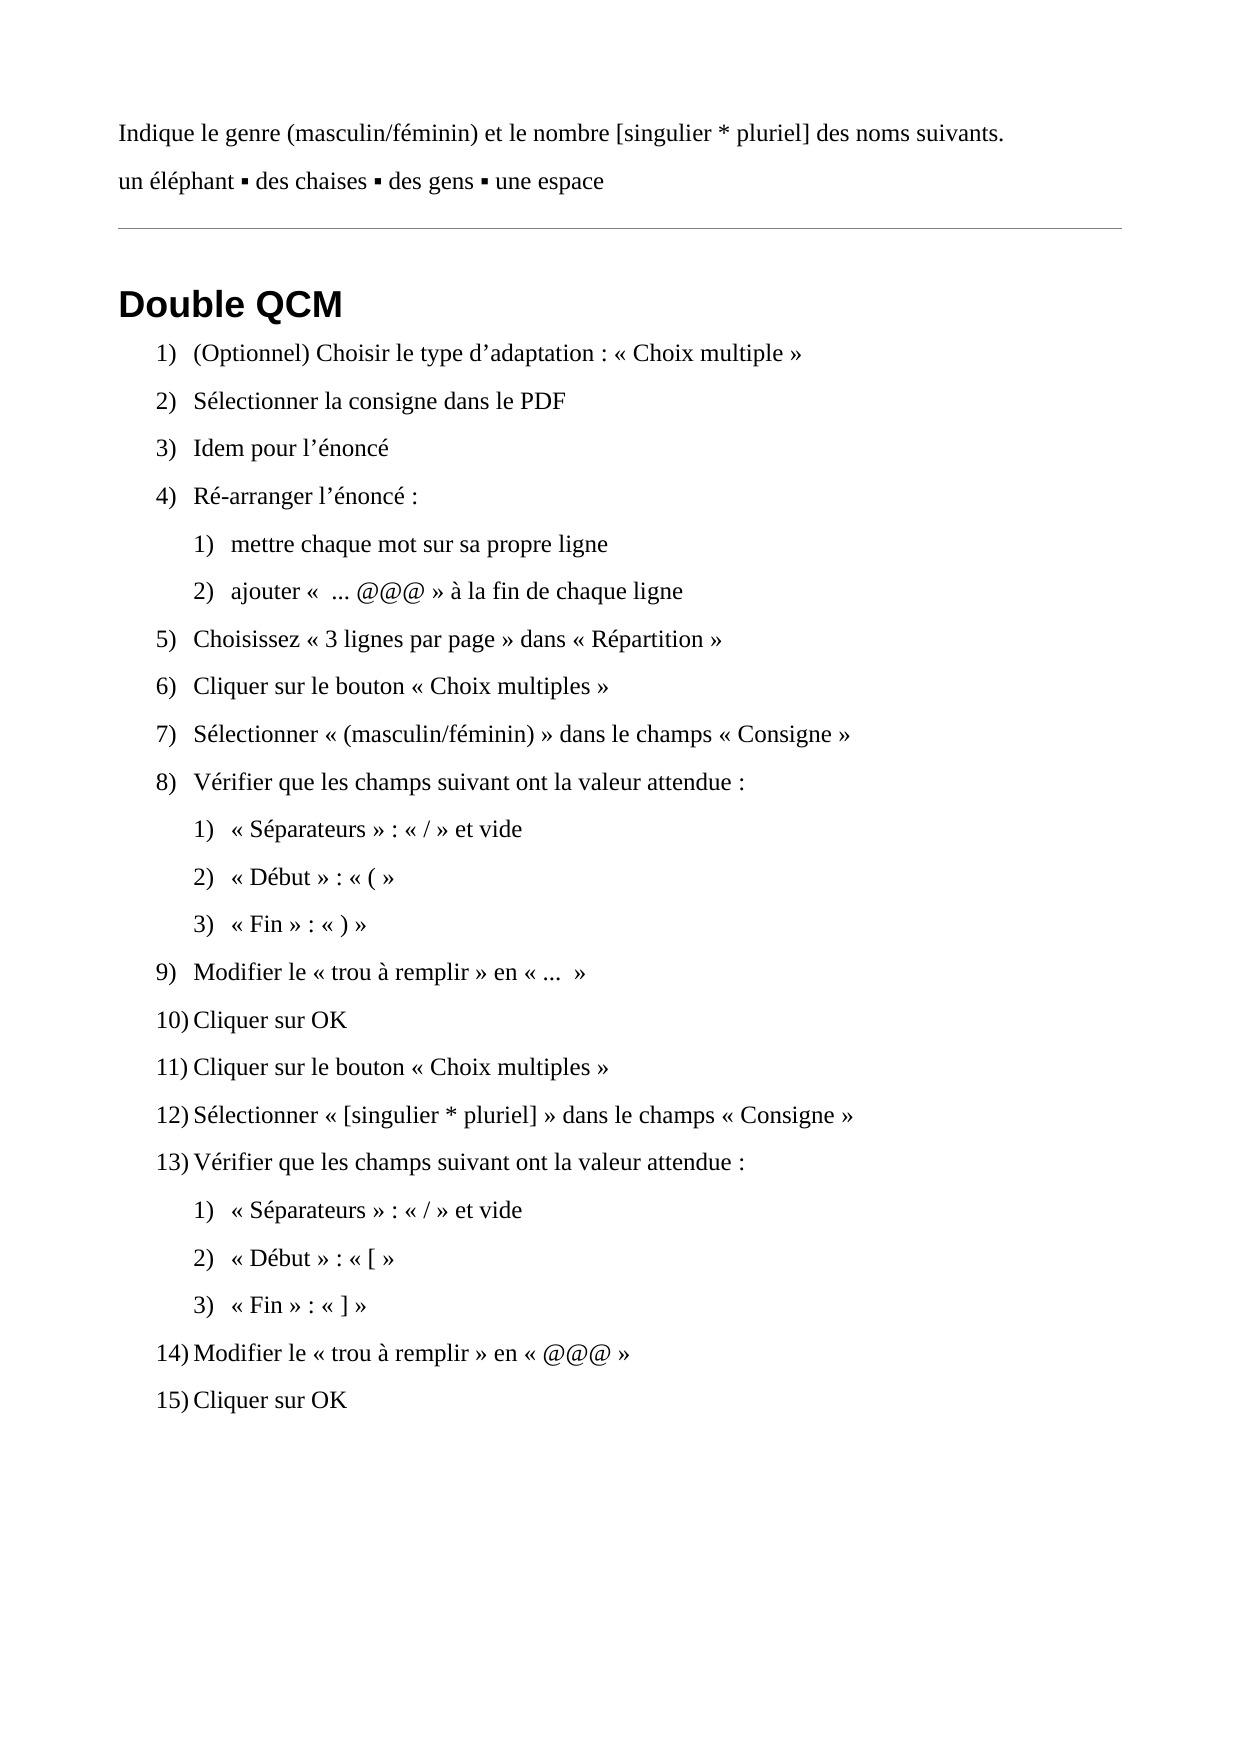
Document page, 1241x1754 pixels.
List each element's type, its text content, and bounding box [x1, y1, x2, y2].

list Cliquer sur le bouton « Choix multiples » [156, 671, 1122, 700]
list Sélectionner « [singulier * pluriel] » dans le champs « Consigne » [156, 1100, 1122, 1129]
list « Séparateurs » : « / » et vide [193, 1195, 1122, 1224]
list Vérifier que les champs suivant ont la valeur attendue : [156, 1147, 1122, 1176]
list « Début » : « [ » [193, 1243, 1122, 1271]
list « Séparateurs » : « / » et vide [193, 814, 1122, 843]
list (Optionnel) Choisir le type d’adaptation : « Choix multiple » [156, 338, 1122, 367]
list Choisissez « 3 lignes par page » dans « Répartition » [156, 624, 1122, 653]
subtitle Double QCM [118, 283, 1122, 326]
list Cliquer sur le bouton « Choix multiples » [156, 1052, 1122, 1081]
list Sélectionner « (masculin/féminin) » dans le champs « Consigne » [156, 719, 1122, 748]
list mettre chaque mot sur sa propre ligne [193, 529, 1122, 557]
list Modifier le « trou à remplir » en « @@@ » [156, 1338, 1122, 1367]
list ajouter « ... @@@ » à la fin de chaque ligne [193, 576, 1122, 605]
list Vérifier que les champs suivant ont la valeur attendue : [156, 767, 1122, 795]
list « Fin » : « ] » [193, 1290, 1122, 1319]
list Modifier le « trou à remplir » en « ... » [156, 957, 1122, 986]
list Idem pour l’énoncé [156, 433, 1122, 462]
list « Début » : « ( » [193, 862, 1122, 891]
list « Fin » : « ) » [193, 909, 1122, 938]
list Sélectionner la consigne dans le PDF [156, 386, 1122, 414]
list Cliquer sur OK [156, 1386, 1122, 1414]
text Indique le genre (masculin/féminin) et le nombre [singulier * pluriel] des noms suivants. [118, 118, 1122, 147]
text un éléphant ▪ des chaises ▪ des gens ▪ une espace [118, 166, 1122, 194]
list Ré-arranger l’énoncé : [156, 481, 1122, 510]
list Cliquer sur OK [156, 1005, 1122, 1033]
